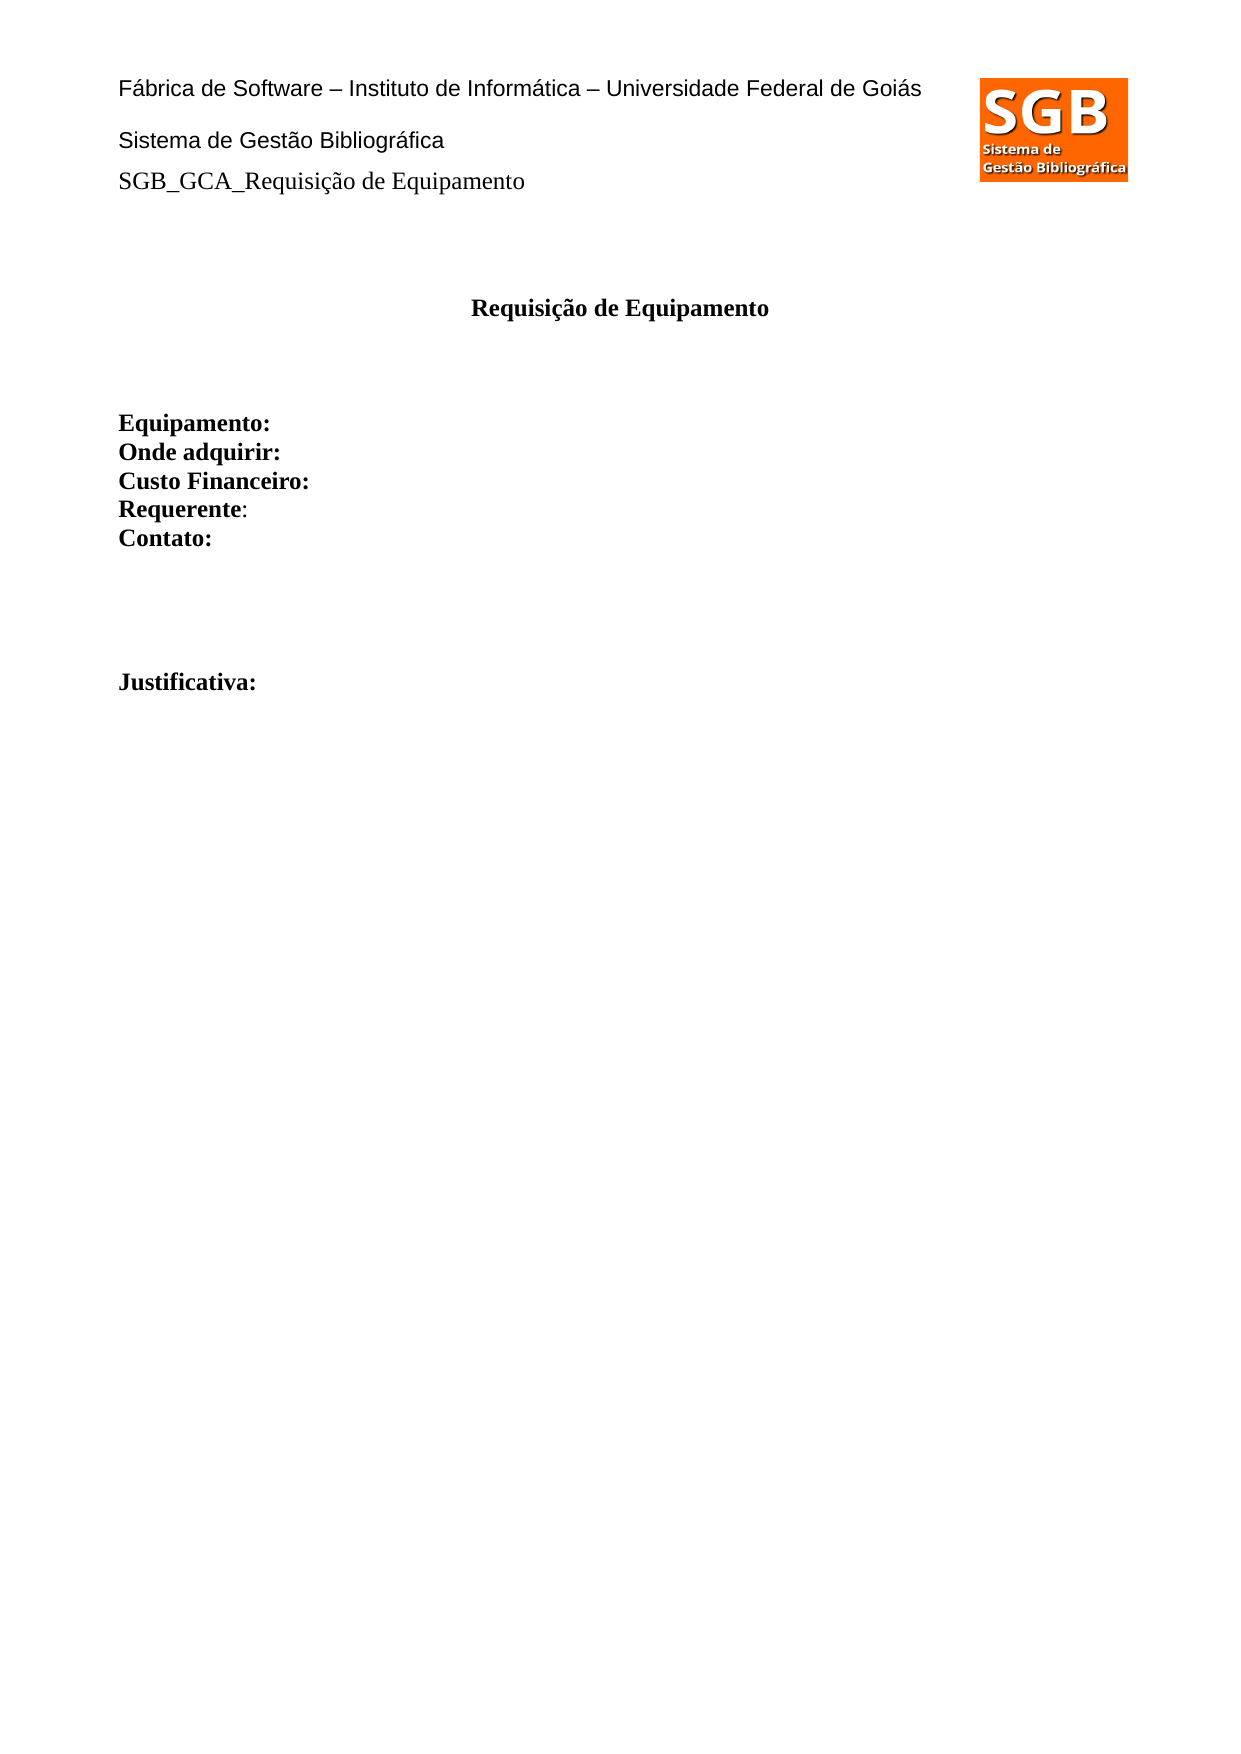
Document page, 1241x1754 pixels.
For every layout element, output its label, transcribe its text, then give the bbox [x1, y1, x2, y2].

text Requerente: [118, 494, 1122, 523]
text Custo Financeiro: [118, 466, 1122, 494]
text Onde adquirir: [118, 437, 1122, 466]
text Contato: [118, 523, 1122, 552]
text Justificativa: [118, 667, 1122, 696]
text Requisição de Equipamento [118, 293, 1122, 322]
text Equipamento: [118, 408, 1122, 437]
